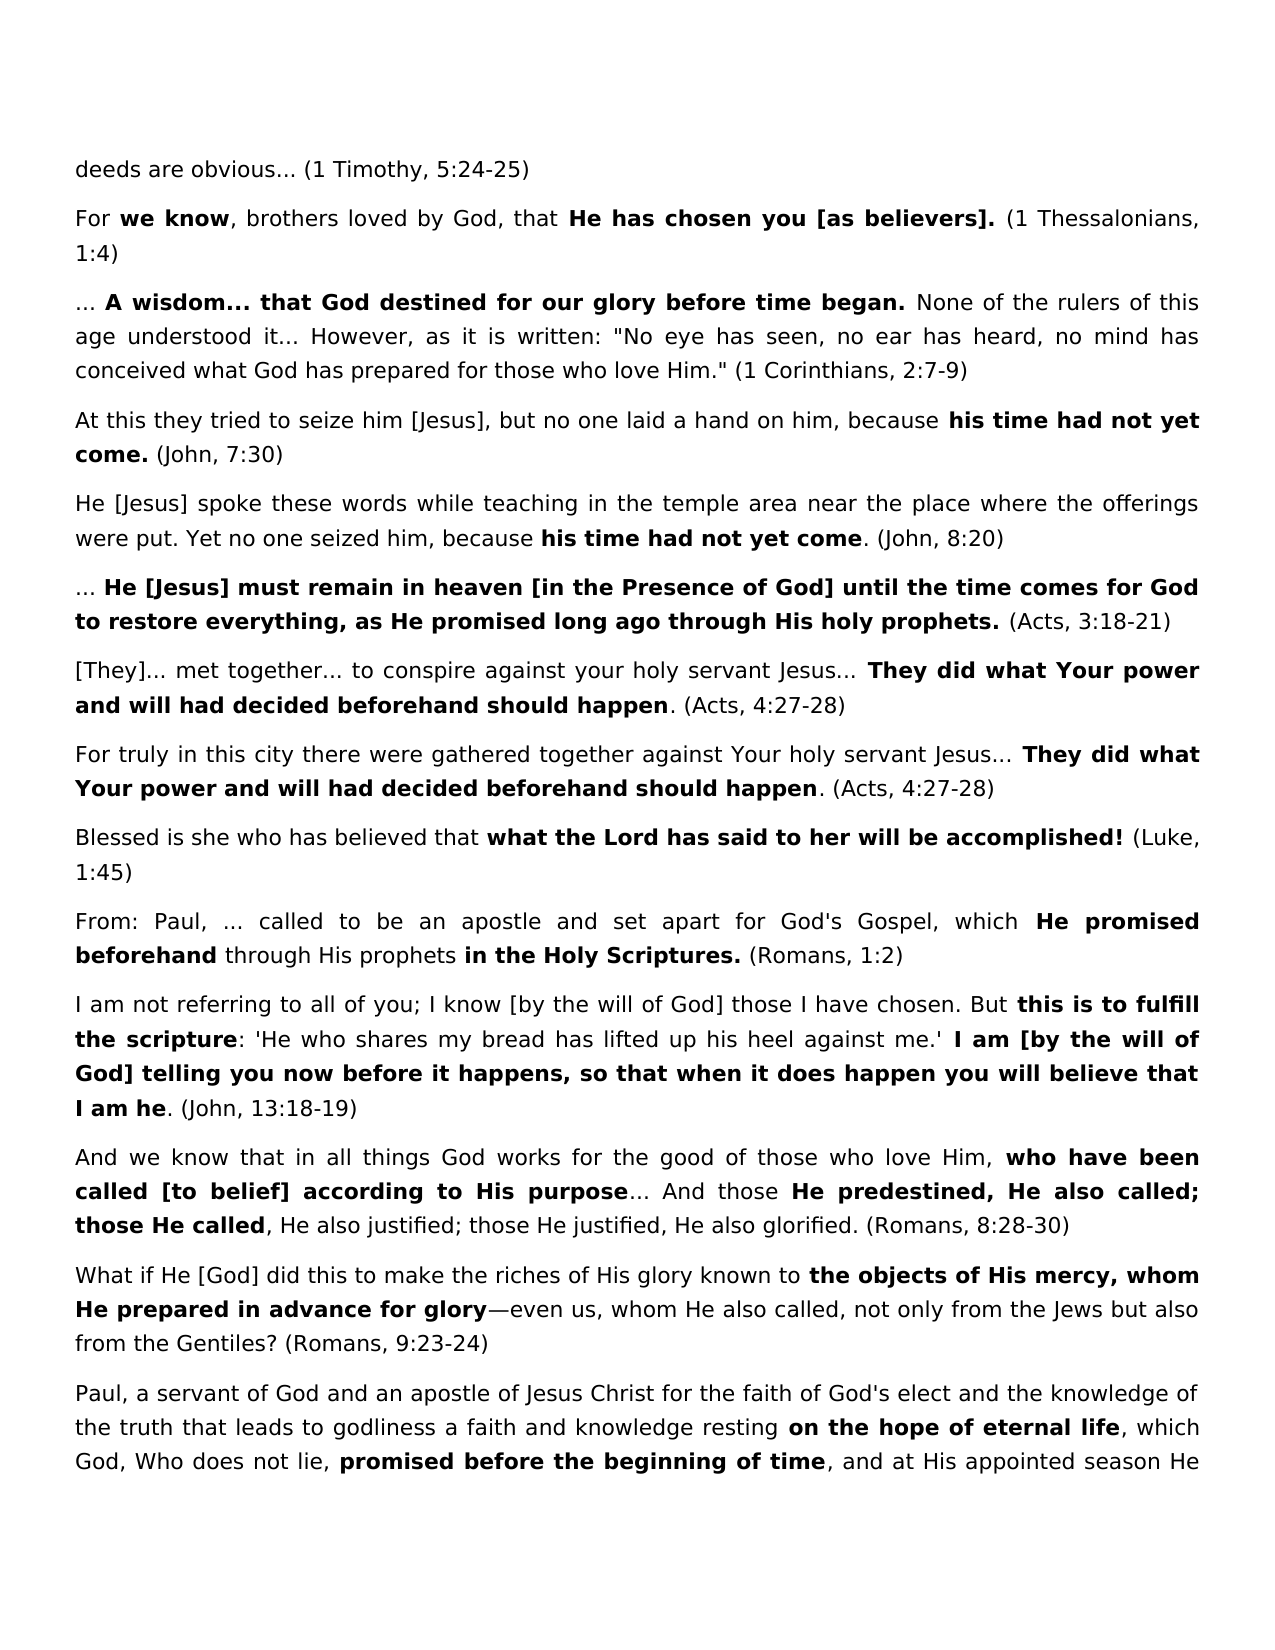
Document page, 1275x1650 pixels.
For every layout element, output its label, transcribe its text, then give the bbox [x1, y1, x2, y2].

text ... He [Jesus] must remain in heaven [in the Presence of God] until the time comes for God to restore everything, as He promised long ago through His holy prophets. (Acts, 3:18-21) [75, 568, 1200, 636]
text Blessed is she who has believed that what the Lord has said to her will be accomplished! (Luke, 1:45) [75, 818, 1200, 887]
text Paul, a servant of God and an apostle of Jesus Christ for the faith of God's elect and the knowledge of the truth that leads to godliness a faith and knowledge resting on the hope of eternal life, which God, Who does not lie, promised before the beginning of time, and at His appointed season He [75, 1373, 1200, 1477]
text I am not referring to all of you; I know [by the will of God] those I have chosen. But this is to fulfill the scripture: 'He who shares my bread has lifted up his heel against me.' I am [by the will of God] telling you now before it happens, so that when it does happen you will believe that I am he. (John, 13:18-19) [75, 985, 1200, 1123]
text deeds are obvious... (1 Timothy, 5:24-25) [75, 150, 1200, 184]
text ... A wisdom... that God destined for our glory before time began. None of the rulers of this age understood it... However, as it is written: "No eye has seen, no ear has heard, no mind has conceived what God has prepared for those who love Him." (1 Corinthians, 2:7-9) [75, 283, 1200, 386]
text [They]... met together... to conspire against your holy servant Jesus... They did what Your power and will had decided beforehand should happen. (Acts, 4:27-28) [75, 651, 1200, 720]
text For truly in this city there were gathered together against Your holy servant Jesus... They did what Your power and will had decided beforehand should happen. (Acts, 4:27-28) [75, 735, 1200, 803]
text From: Paul, ... called to be an apostle and set apart for God's Gospel, which He promised beforehand through His prophets in the Holy Scriptures. (Romans, 1:2) [75, 902, 1200, 971]
text And we know that in all things God works for the good of those who love Him, who have been called [to belief] according to His purpose... And those He predestined, He also called; those He called, He also justified; those He justified, He also glorified. (Romans, 8:28-30) [75, 1138, 1200, 1241]
text He [Jesus] spoke these words while teaching in the temple area near the place where the offerings were put. Yet no one seized him, because his time had not yet come. (John, 8:20) [75, 484, 1200, 553]
text What if He [God] did this to make the riches of His glory known to the objects of His mercy, whom He prepared in advance for glory—even us, whom He also called, not only from the Jews but also from the Gentiles? (Romans, 9:23-24) [75, 1256, 1200, 1359]
text For we know, brothers loved by God, that He has chosen you [as believers]. (1 Thessalonians, 1:4) [75, 199, 1200, 268]
text At this they tried to seize him [Jesus], but no one laid a hand on him, because his time had not yet come. (John, 7:30) [75, 401, 1200, 469]
